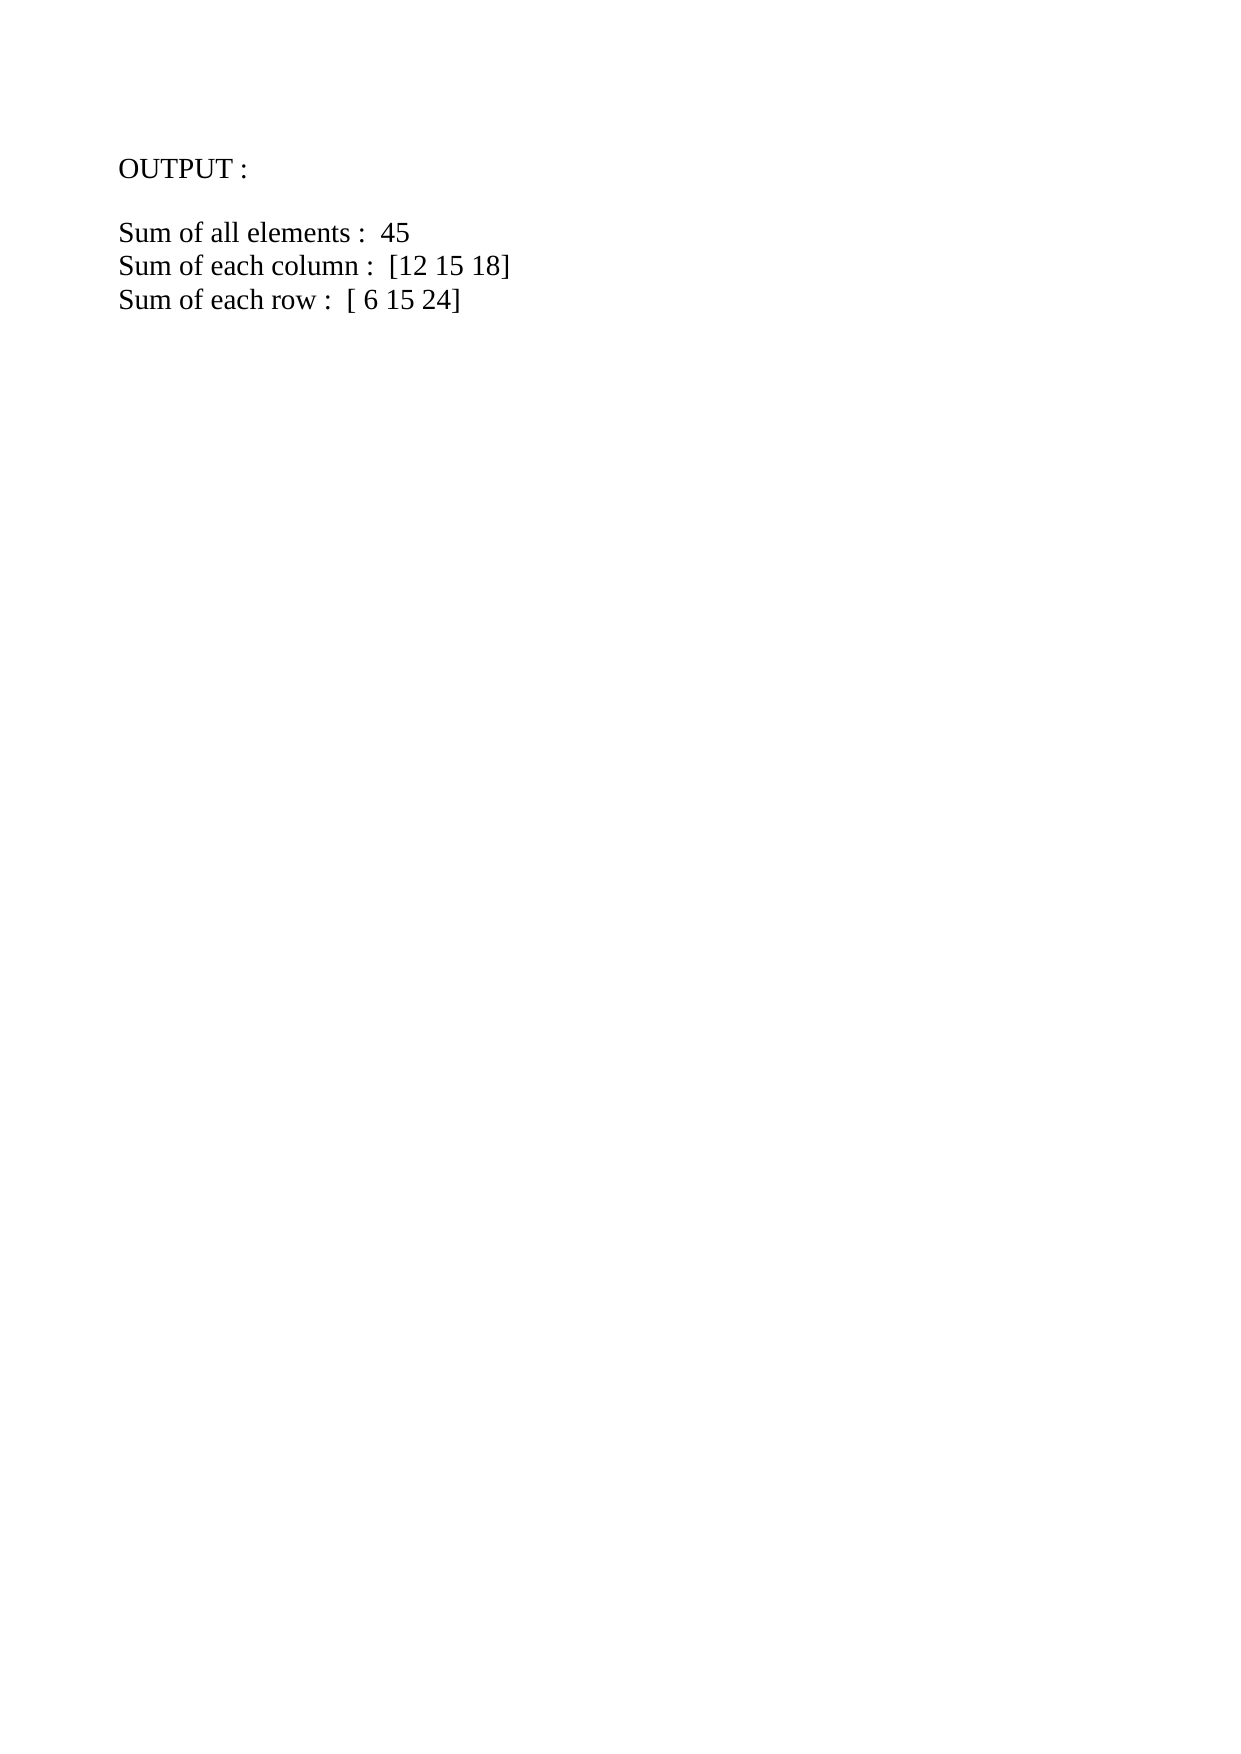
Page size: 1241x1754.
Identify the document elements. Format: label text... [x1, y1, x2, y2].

text OUTPUT : [118, 152, 1122, 185]
text Sum of each column : [12 15 18] [118, 248, 1122, 282]
text Sum of each row : [ 6 15 24] [118, 282, 1122, 315]
text Sum of all elements : 45 [118, 215, 1122, 248]
